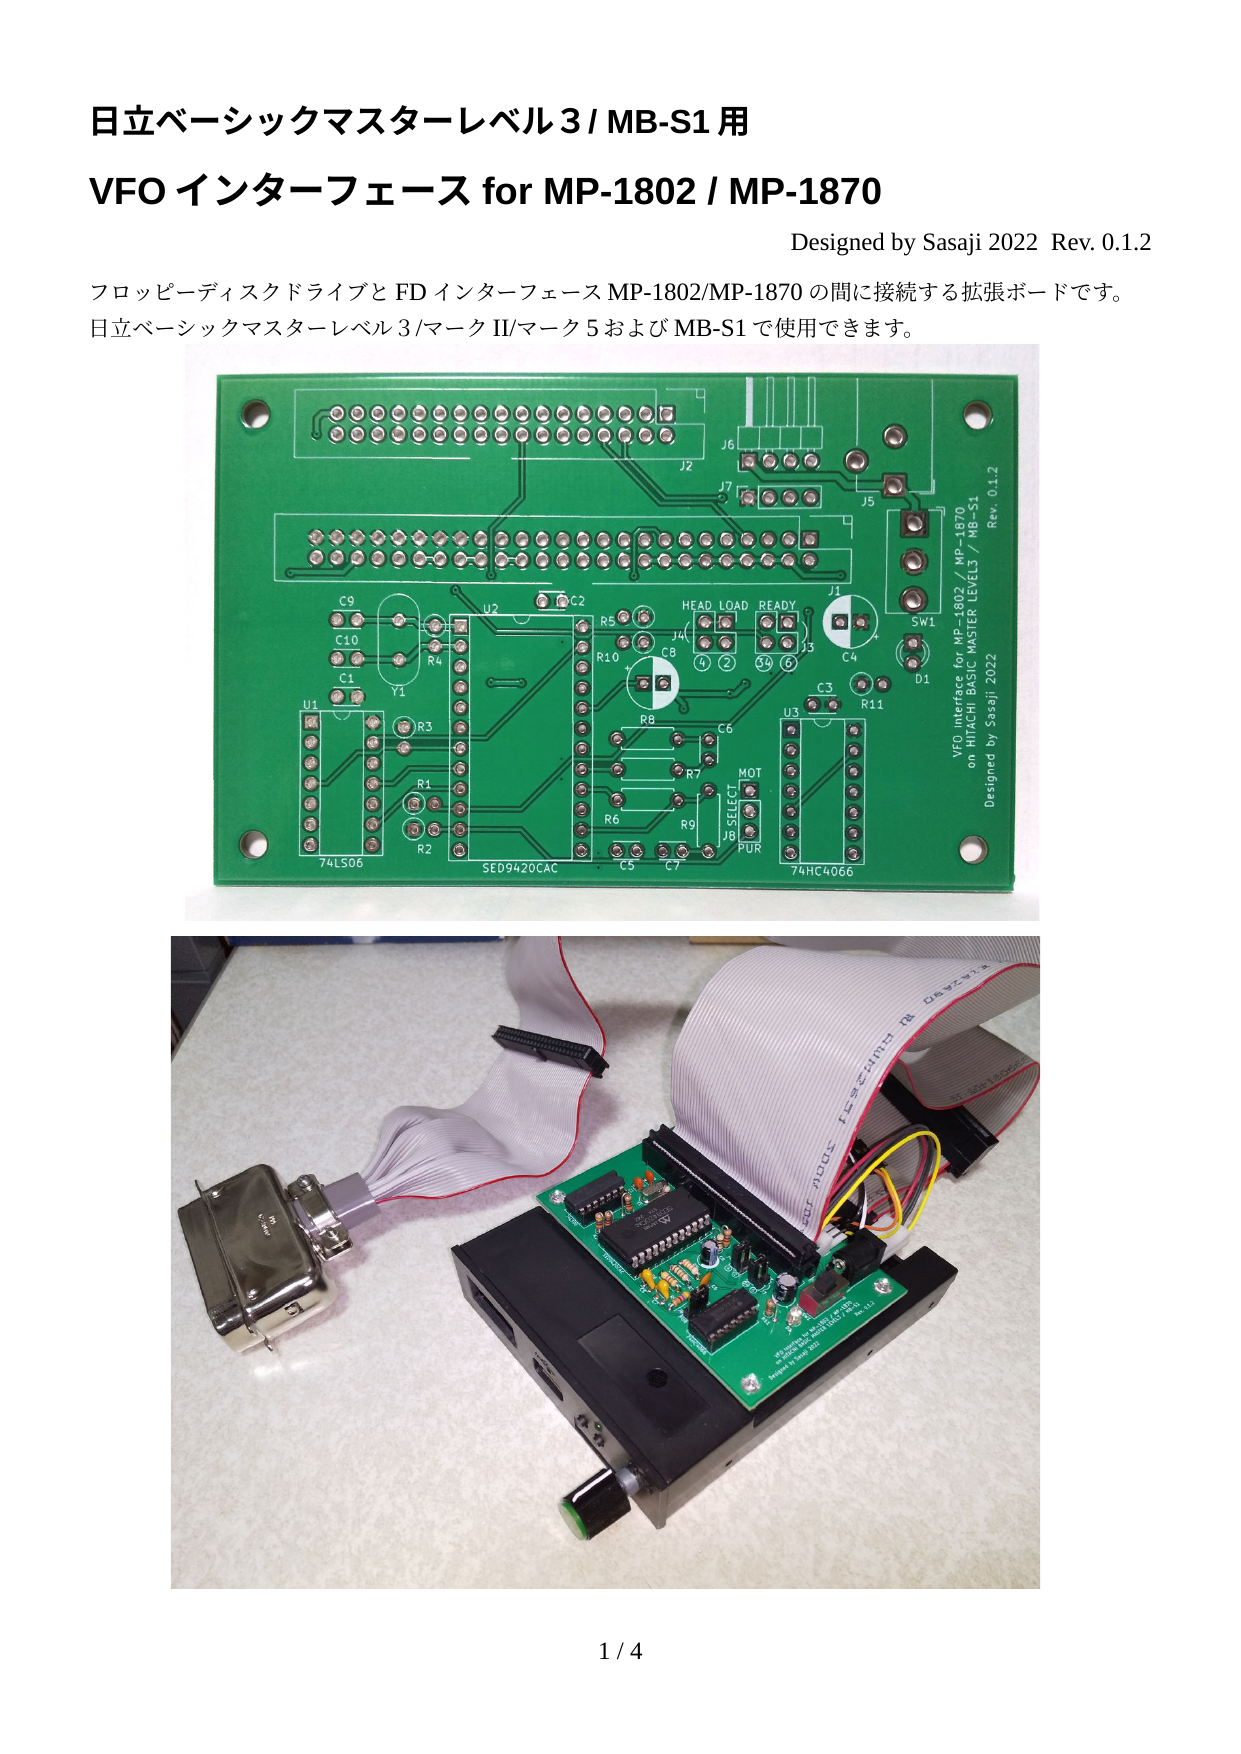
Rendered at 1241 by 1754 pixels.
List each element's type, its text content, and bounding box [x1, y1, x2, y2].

subtitle 日立ベーシックマスターレベル３/ MB-S1用 [88, 94, 1152, 143]
text 日立ベーシックマスターレベル３/マークII/マーク5およびMB-S1で使用できます。 [88, 311, 1152, 342]
picture [184, 344, 1040, 921]
picture [170, 936, 1041, 1589]
text Designed by Sasaji 2022 Rev. 0.1.2 [88, 227, 1152, 256]
text フロッピーディスクドライブとFDインターフェースMP-1802/MP-1870の間に接続する拡張ボードです。 [88, 275, 1152, 306]
subtitle VFOインターフェース for MP-1802 / MP-1870 [88, 160, 1152, 215]
